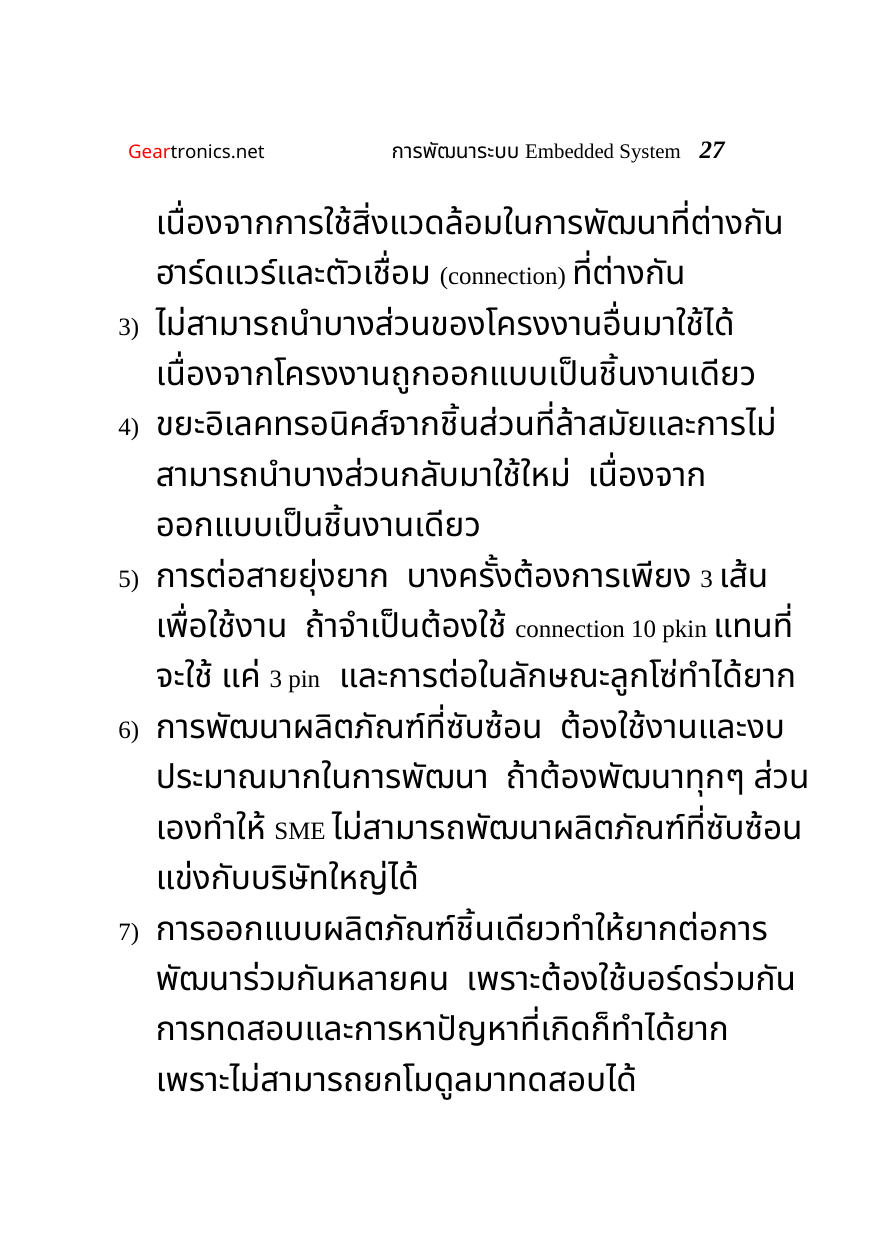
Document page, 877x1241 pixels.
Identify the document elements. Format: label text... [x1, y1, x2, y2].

list ขยะอิเลคทรอนิคส์จากชิ้นส่วนที่ล้าสมัยและการไม่สามารถนำบางส่วนกลับมาใช้ใหม่ เนื่องจากออกแบบเป็นชิ้นงานเดียว [118, 400, 818, 552]
list การออกแบบผลิตภัณฑ์ชิ้นเดียวทำให้ยากต่อการพัฒนาร่วมกันหลายคน เพราะต้องใช้บอร์ดร่วมกัน การทดสอบและการหาปัญหาที่เกิดก็ทำได้ยาก เพราะไม่สามารถยกโมดูลมาทดสอบได้ [118, 904, 818, 1106]
list การพัฒนาผลิตภัณฑ์ที่ซับซ้อน ต้องใช้งานและงบประมาณมากในการพัฒนา ถ้าต้องพัฒนาทุกๆ ส่วนเองทำให้ SME ไม่สามารถพัฒนาผลิตภัณฑ์ที่ซับซ้อนแข่งกับบริษัทใหญ่ได้ [118, 703, 818, 904]
list ไม่สามารถนำบางส่วนของโครงงานอื่นมาใช้ได้ เนื่องจากโครงงานถูกออกแบบเป็นชิ้นงานเดียว [118, 299, 818, 400]
list การต่อสายยุ่งยาก บางครั้งต้องการเพียง 3 เส้นเพื่อใช้งาน ถ้าจำเป็นต้องใช้ connection 10 pkin แทนที่จะใช้ แค่ 3 pin และการต่อในลักษณะลูกโซ่ทำได้ยาก [118, 552, 818, 703]
list เนื่องจากการใช้สิ่งแวดล้อมในการพัฒนาที่ต่างกัน ฮาร์ดแวร์และตัวเชื่อม (connection) ที่ต่างกัน [118, 199, 818, 299]
